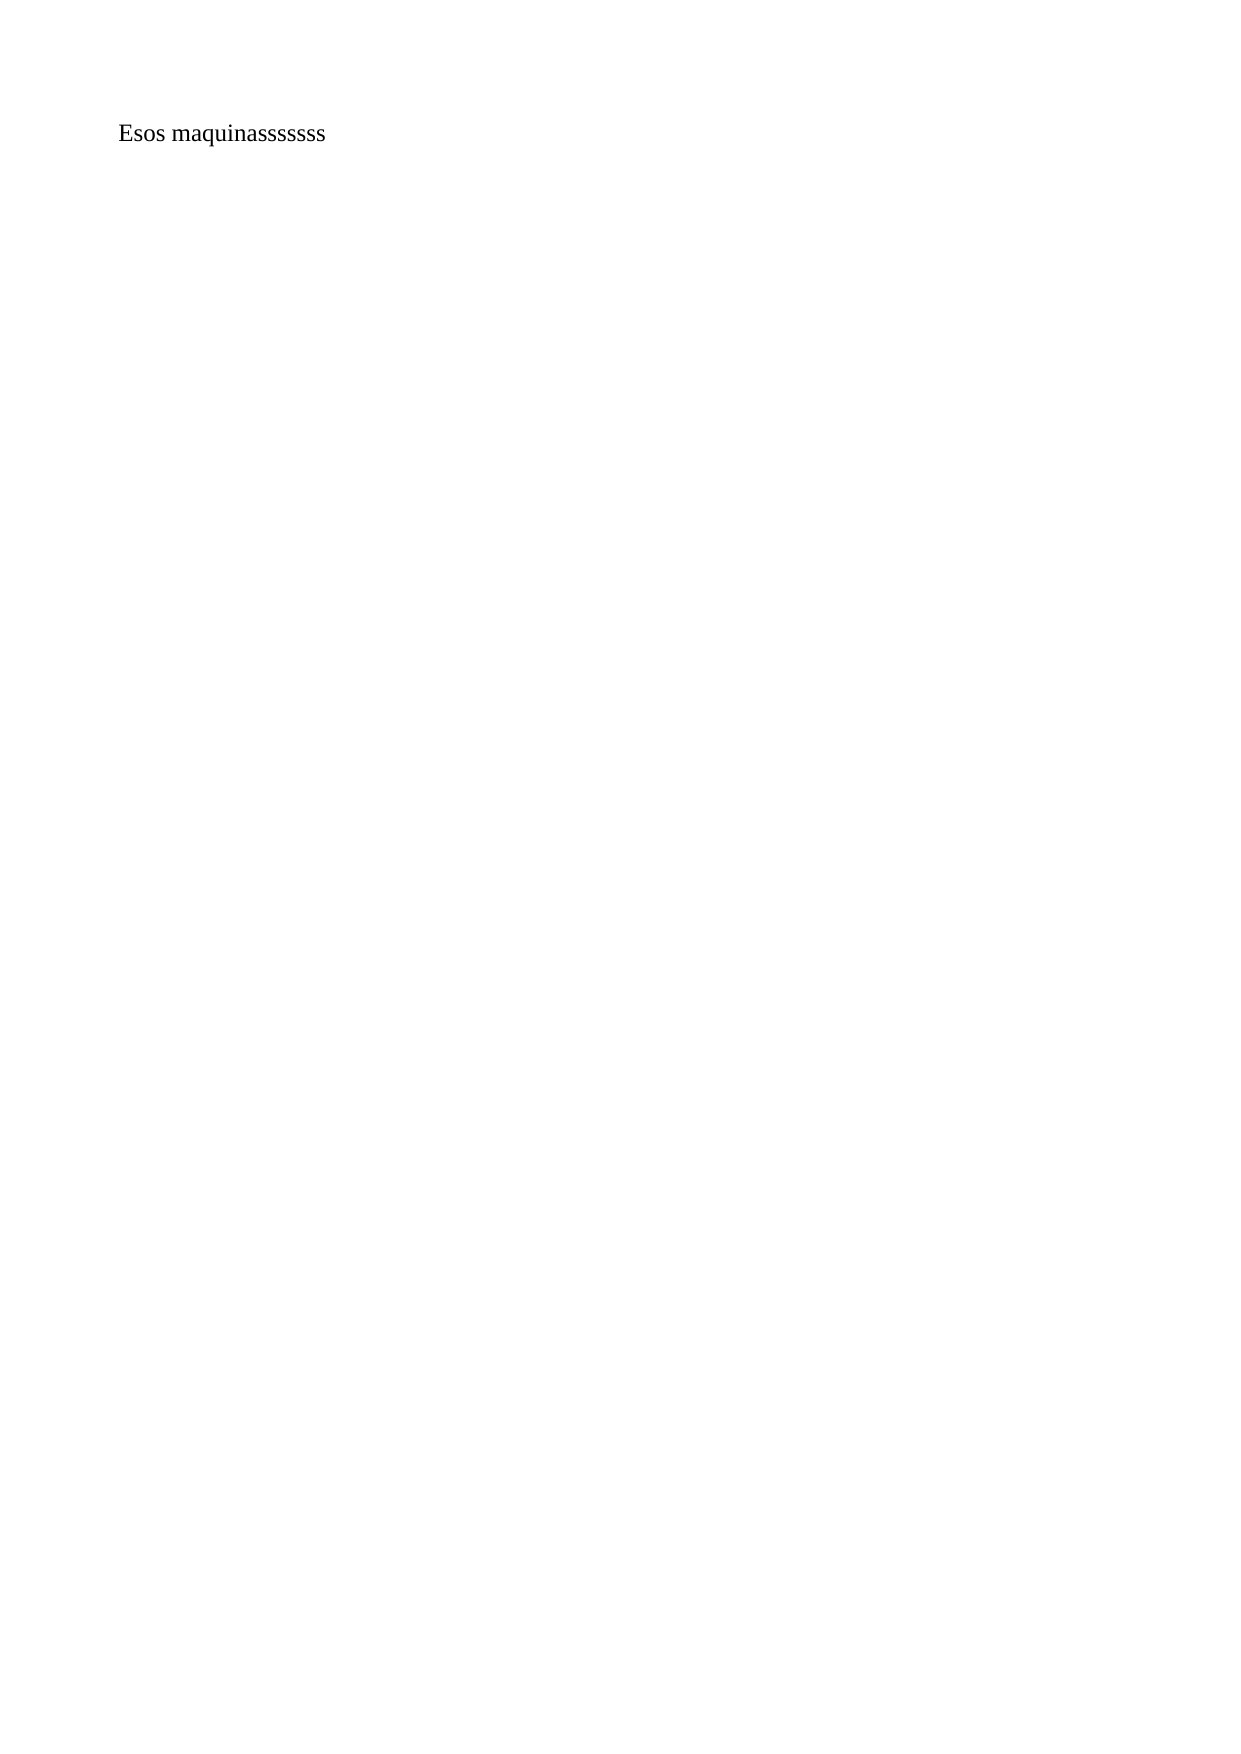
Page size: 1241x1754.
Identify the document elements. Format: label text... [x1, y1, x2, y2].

text Esos maquinasssssss [118, 118, 1122, 147]
